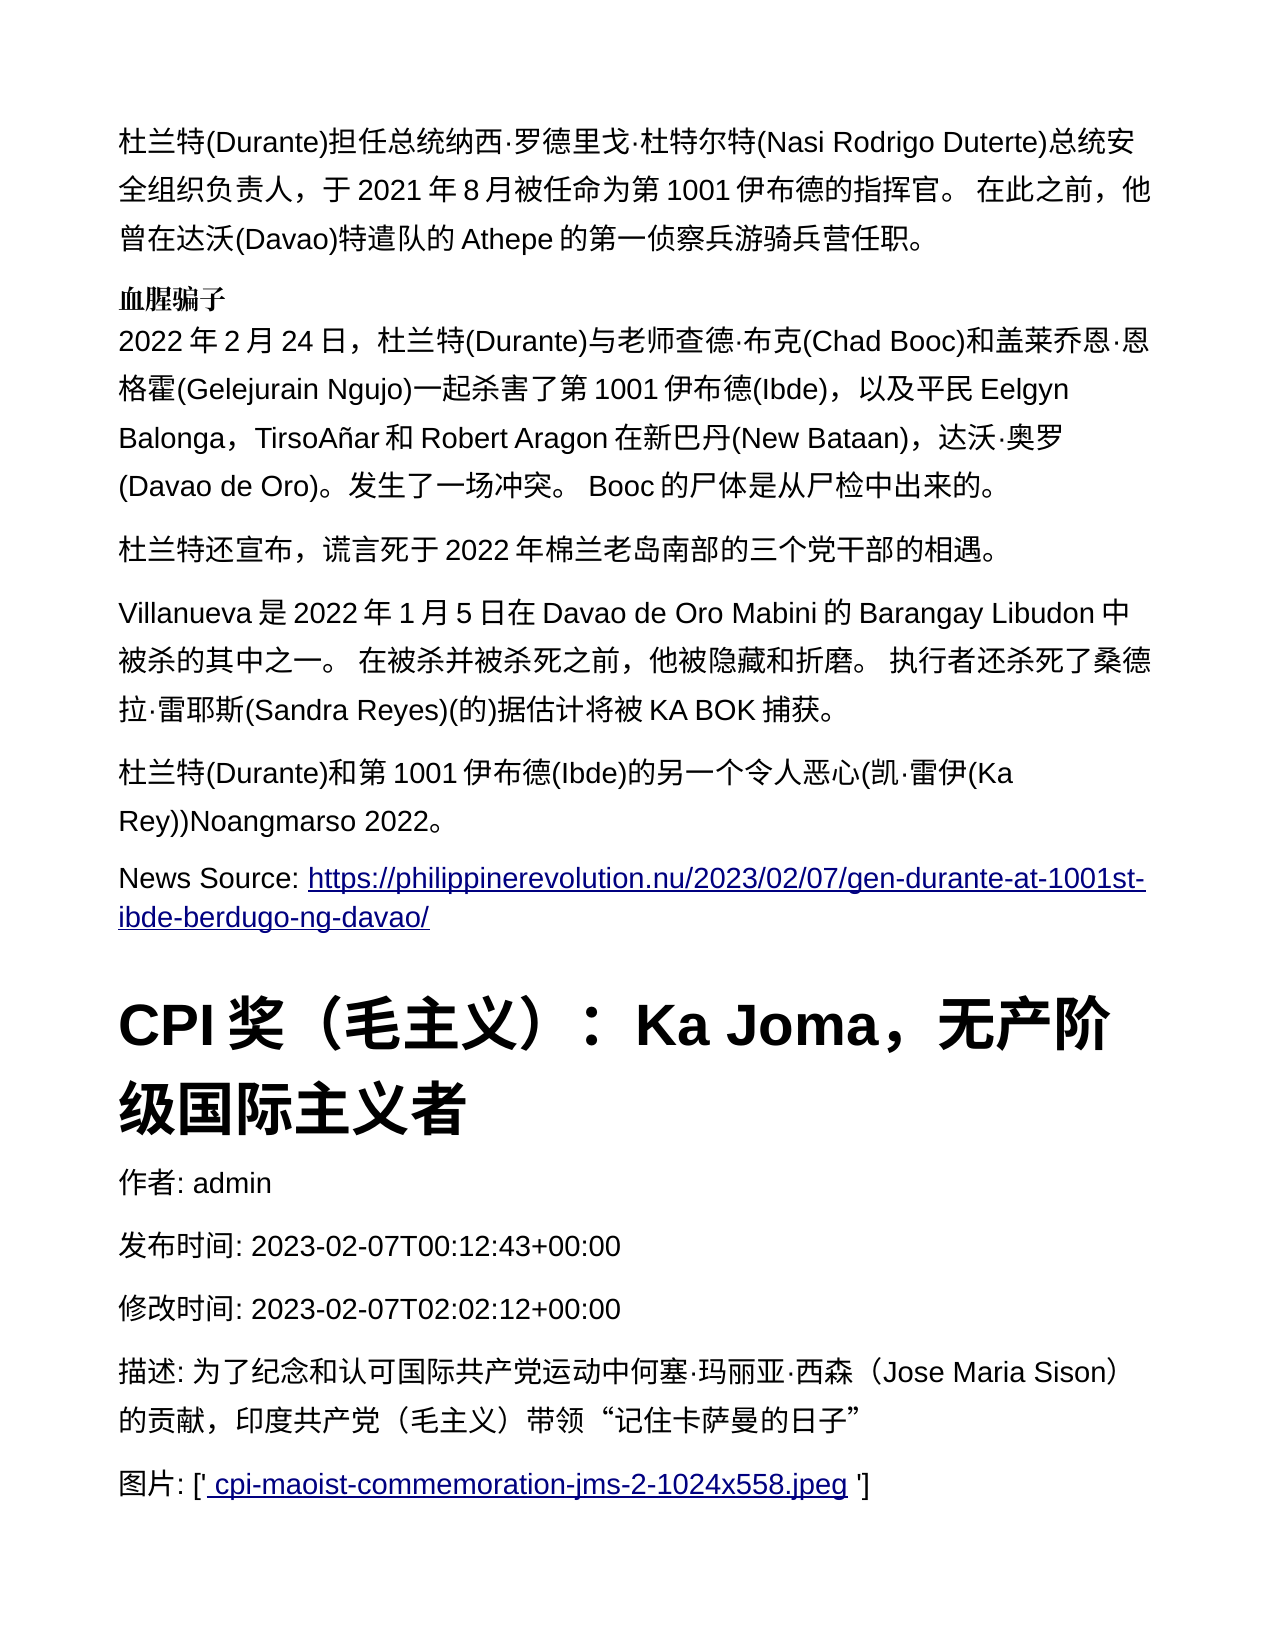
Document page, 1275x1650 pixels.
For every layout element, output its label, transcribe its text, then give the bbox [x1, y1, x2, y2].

text 作者: admin [118, 1159, 1157, 1201]
text 2022年2月24日，杜兰特(Durante)与老师查德·布克(Chad Booc)和盖莱乔恩·恩格霍(Gelejurain Ngujo)一起杀害了第1001伊布德(Ibde)，以及平民Eelgyn Balonga，TirsoAñar和Robert Aragon在新巴丹(New Bataan)，达沃·奥罗(Davao de Oro)。发生了一场冲突。 Booc的尸体是从尸检中出来的。 [118, 317, 1157, 505]
text News Source: https://philippinerevolution.nu/2023/02/07/gen-durante-at-1001st-ibde-berdugo-ng-davao/ [118, 861, 1157, 933]
subtitle CPI奖（毛主义）：Ka Joma，无产阶级国际主义者 [118, 978, 1157, 1147]
subtitle 血腥骗子 [118, 278, 1157, 317]
text 图片: [' cpi-maoist-commemoration-jms-2-1024x558.jpeg '] [118, 1460, 1157, 1502]
text 杜兰特还宣布，谎言死于2022年棉兰老岛南部的三个党干部的相遇。 [118, 526, 1157, 568]
text 杜兰特(Durante)和第1001伊布德(Ibde)的另一个令人恶心(凯·雷伊(Ka Rey))Noangmarso 2022。 [118, 749, 1157, 840]
text 发布时间: 2023-02-07T00:12:43+00:00 [118, 1222, 1157, 1264]
text 描述: 为了纪念和认可国际共产党运动中何塞·玛丽亚·西森（Jose Maria Sison）的贡献，印度共产党（毛主义）带领“记住卡萨曼的日子” [118, 1348, 1157, 1439]
text 杜兰特(Durante)担任总统纳西·罗德里戈·杜特尔特(Nasi Rodrigo Duterte)总统安全组织负责人，于2021年8月被任命为第1001伊布德的指挥官。 在此之前，他曾在达沃(Davao)特遣队的Athepe的第一侦察兵游骑兵营任职。 [118, 118, 1157, 257]
text Villanueva是2022年1月5日在Davao de Oro Mabini的Barangay Libudon中被杀的其中之一。 在被杀并被杀死之前，他被隐藏和折磨。 执行者还杀死了桑德拉·雷耶斯(Sandra Reyes)(的)据估计将被KA BOK捕获。 [118, 589, 1157, 728]
text 修改时间: 2023-02-07T02:02:12+00:00 [118, 1285, 1157, 1328]
